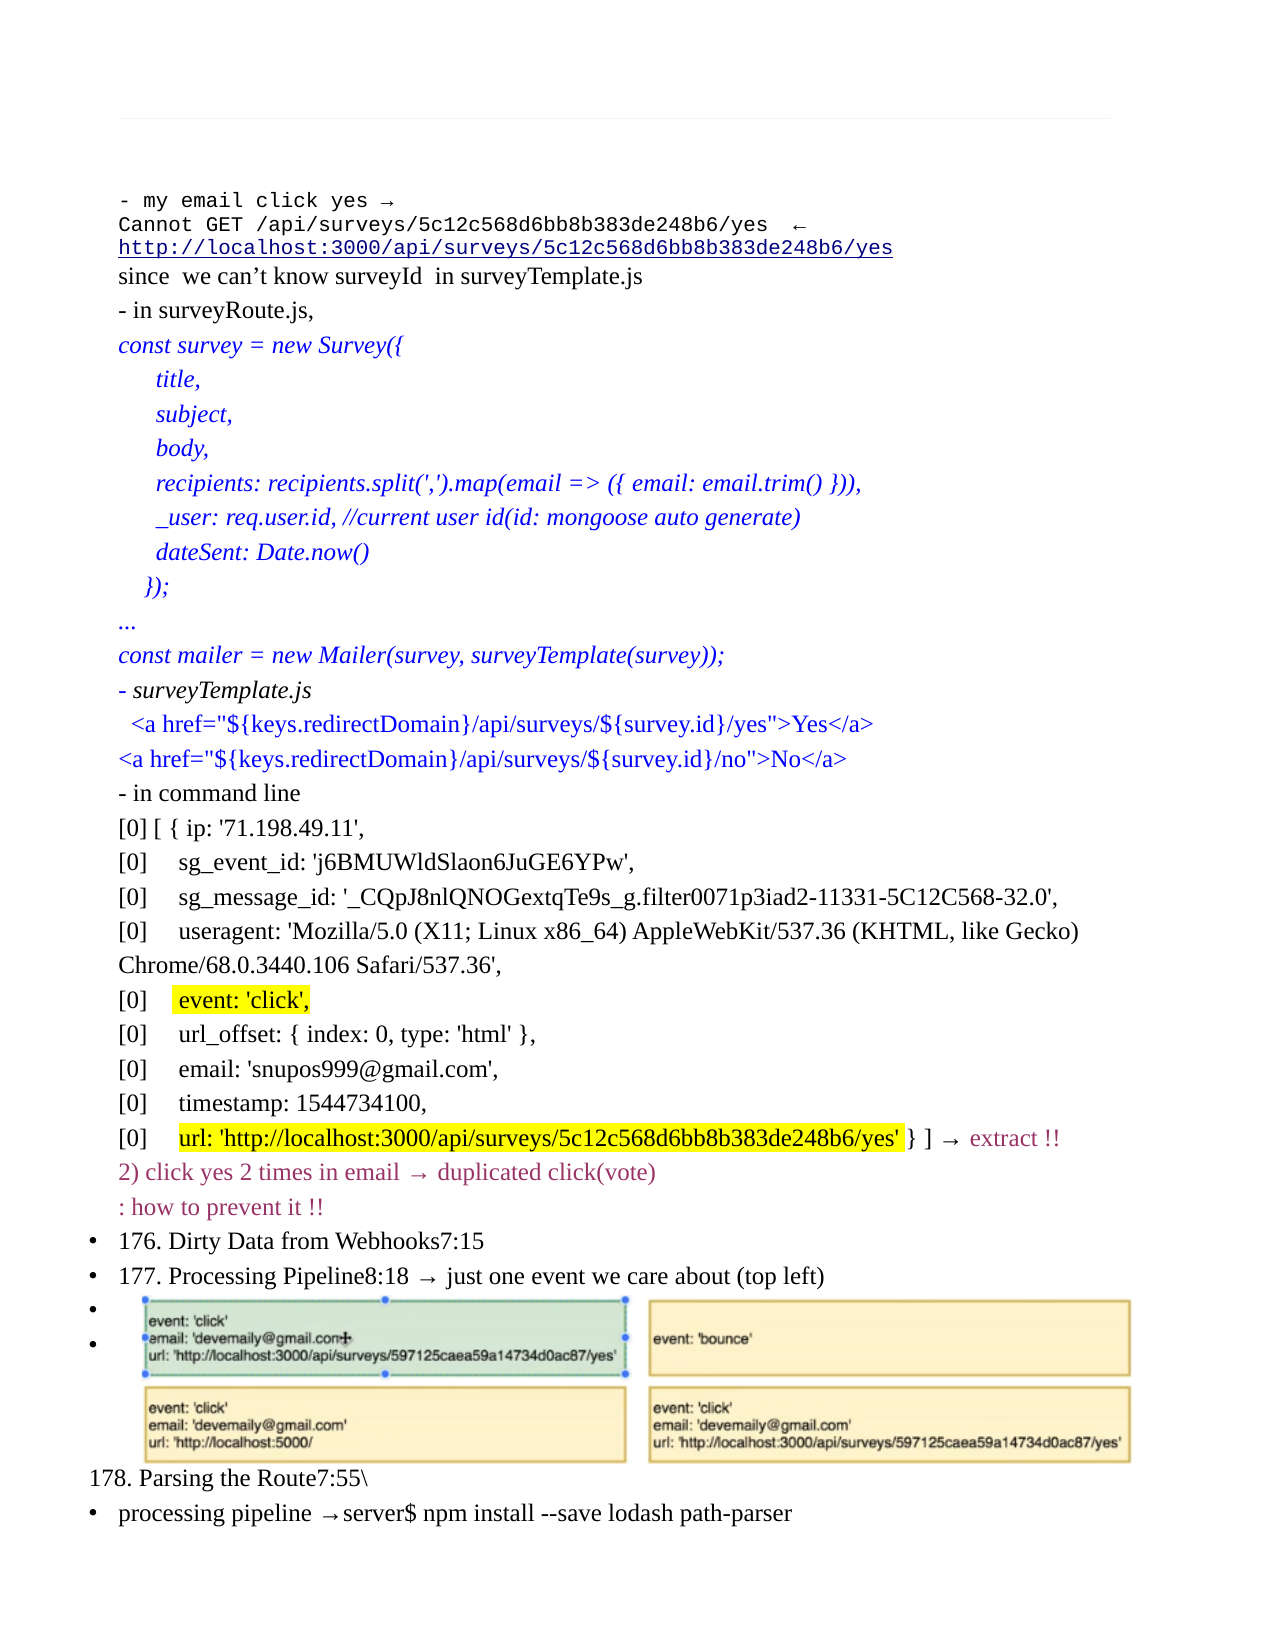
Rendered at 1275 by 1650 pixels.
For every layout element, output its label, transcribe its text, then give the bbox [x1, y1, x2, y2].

text subject, [118, 396, 1110, 428]
text [0] [ { ip: '71.198.49.11', [118, 810, 1110, 841]
text 2) click yes 2 times in email → duplicated click(vote) [118, 1154, 1110, 1186]
text - surveyTemplate.js [118, 672, 1110, 703]
text [0] sg_event_id: 'j6BMUWldSlaon6JuGE6YPw', [118, 844, 1110, 876]
text [0] url_offset: { index: 0, type: 'html' }, [118, 1017, 1110, 1048]
text <a href="${keys.redirectDomain}/api/surveys/${survey.id}/yes">Yes</a> [118, 706, 1110, 738]
text since we can’t know surveyId in surveyTemplate.js [118, 258, 1110, 290]
text - in command line [118, 775, 1110, 807]
text [0] useragent: 'Mozilla/5.0 (X11; Linux x86_64) AppleWebKit/537.36 (KHTML, like Gecko) Chrome/68.0.3440.106 Safari/537.36', [118, 913, 1110, 979]
text recipients: recipients.split(',').map(email => ({ email: email.trim() })), [118, 465, 1110, 497]
text http://localhost:3000/api/surveys/5c12c568d6bb8b383de248b6/yes [118, 234, 1110, 258]
text title, [118, 361, 1110, 393]
text _user: req.user.id, //current user id(id: mongoose auto generate) [118, 499, 1110, 531]
text [0] email: 'snupos999@gmail.com', [118, 1051, 1110, 1083]
picture [141, 1295, 1134, 1464]
text [0] timestamp: 1544734100, [118, 1086, 1110, 1117]
text - in surveyRoute.js, [118, 292, 1110, 324]
list processing pipeline →server$ npm install --save lodash path-parser [118, 1495, 1110, 1527]
text const survey = new Survey({ [118, 327, 1110, 359]
text [0] url: 'http://localhost:3000/api/surveys/5c12c568d6bb8b383de248b6/yes' } ] → extract !! [118, 1120, 1110, 1152]
text <a href="${keys.redirectDomain}/api/surveys/${survey.id}/no">No</a> [118, 741, 1110, 772]
list 178. Parsing the Route7:55\ [118, 1327, 1110, 1492]
text : how to prevent it !! [118, 1189, 1110, 1221]
list 177. Processing Pipeline8:18 → just one event we care about (top left) [118, 1258, 1110, 1290]
text }); [118, 568, 1110, 600]
text const mailer = new Mailer(survey, surveyTemplate(survey)); [118, 637, 1110, 669]
text dateSent: Date.now() [118, 534, 1110, 566]
text body, [118, 430, 1110, 462]
text Cannot GET /api/surveys/5c12c568d6bb8b383de248b6/yes ← [118, 211, 1110, 234]
text [0] event: 'click', [118, 982, 1110, 1014]
list 176. Dirty Data from Webhooks7:15 [118, 1223, 1110, 1255]
text - my email click yes → [118, 187, 1110, 211]
text [0] sg_message_id: '_CQpJ8nlQNOGextqTe9s_g.filter0071p3iad2-11331-5C12C568-32.0', [118, 879, 1110, 910]
text ... [118, 603, 1110, 634]
